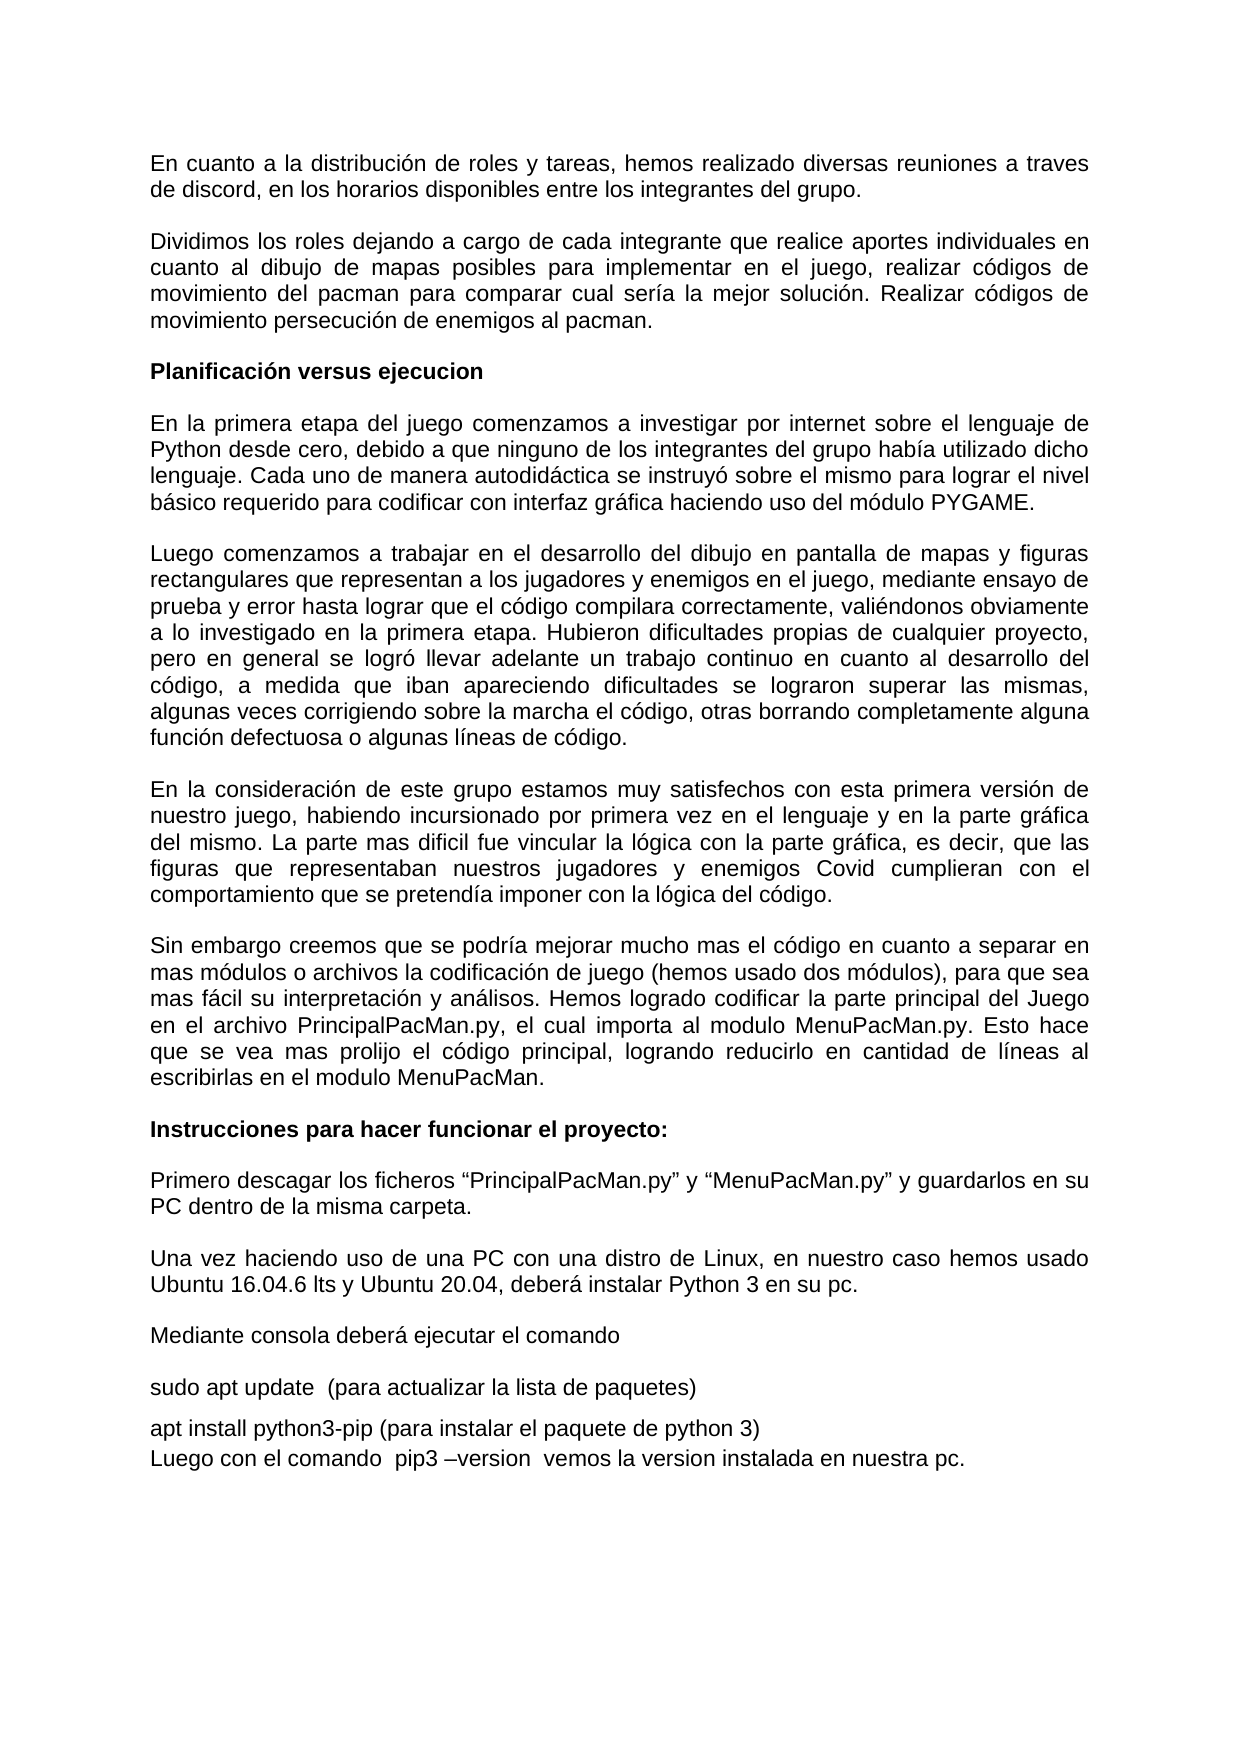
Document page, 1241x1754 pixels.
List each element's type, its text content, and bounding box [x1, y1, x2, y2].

text Instrucciones para hacer funcionar el proyecto: [150, 1116, 1090, 1142]
text Primero descagar los ficheros “PrincipalPacMan.py” y “MenuPacMan.py” y guardarlos en su PC dentro de la misma carpeta. [150, 1167, 1090, 1220]
text Sin embargo creemos que se podría mejorar mucho mas el código en cuanto a separar en mas módulos o archivos la codificación de juego (hemos usado dos módulos), para que sea mas fácil su interpretación y análisos. Hemos logrado codificar la parte principal del Juego en el archivo PrincipalPacMan.py, el cual importa al modulo MenuPacMan.py. Esto hace que se vea mas prolijo el código principal, logrando reducirlo en cantidad de líneas al escribirlas en el modulo MenuPacMan. [150, 932, 1090, 1091]
text Dividimos los roles dejando a cargo de cada integrante que realice aportes individuales en cuanto al dibujo de mapas posibles para implementar en el juego, realizar códigos de movimiento del pacman para comparar cual sería la mejor solución. Realizar códigos de movimiento persecución de enemigos al pacman. [150, 228, 1090, 333]
text Mediante consola deberá ejecutar el comando [150, 1322, 1090, 1349]
text Luego con el comando pip3 –version vemos la version instalada en nuestra pc. [150, 1445, 1090, 1471]
text Planificación versus ejecucion [150, 358, 1090, 384]
text Luego comenzamos a trabajar en el desarrollo del dibujo en pantalla de mapas y figuras rectangulares que representan a los jugadores y enemigos en el juego, mediante ensayo de prueba y error hasta lograr que el código compilara correctamente, valiéndonos obviamente a lo investigado en la primera etapa. Hubieron dificultades propias de cualquier proyecto, pero en general se logró llevar adelante un trabajo continuo en cuanto al desarrollo del código, a medida que iban apareciendo dificultades se lograron superar las mismas, algunas veces corrigiendo sobre la marcha el código, otras borrando completamente alguna función defectuosa o algunas líneas de código. [150, 540, 1090, 751]
text sudo apt update (para actualizar la lista de paquetes) [150, 1374, 1090, 1400]
text En cuanto a la distribución de roles y tareas, hemos realizado diversas reuniones a traves de discord, en los horarios disponibles entre los integrantes del grupo. [150, 150, 1090, 203]
text En la primera etapa del juego comenzamos a investigar por internet sobre el lenguaje de Python desde cero, debido a que ninguno de los integrantes del grupo había utilizado dicho lenguaje. Cada uno de manera autodidáctica se instruyó sobre el mismo para lograr el nivel básico requerido para codificar con interfaz gráfica haciendo uso del módulo PYGAME. [150, 409, 1090, 515]
text En la consideración de este grupo estamos muy satisfechos con esta primera versión de nuestro juego, habiendo incursionado por primera vez en el lenguaje y en la parte gráfica del mismo. La parte mas dificil fue vincular la lógica con la parte gráfica, es decir, que las figuras que representaban nuestros jugadores y enemigos Covid cumplieran con el comportamiento que se pretendía imponer con la lógica del código. [150, 776, 1090, 907]
text apt install python3-pip (para instalar el paquete de python 3) [150, 1415, 1090, 1441]
text Una vez haciendo uso de una PC con una distro de Linux, en nuestro caso hemos usado Ubuntu 16.04.6 lts y Ubuntu 20.04, deberá instalar Python 3 en su pc. [150, 1245, 1090, 1297]
